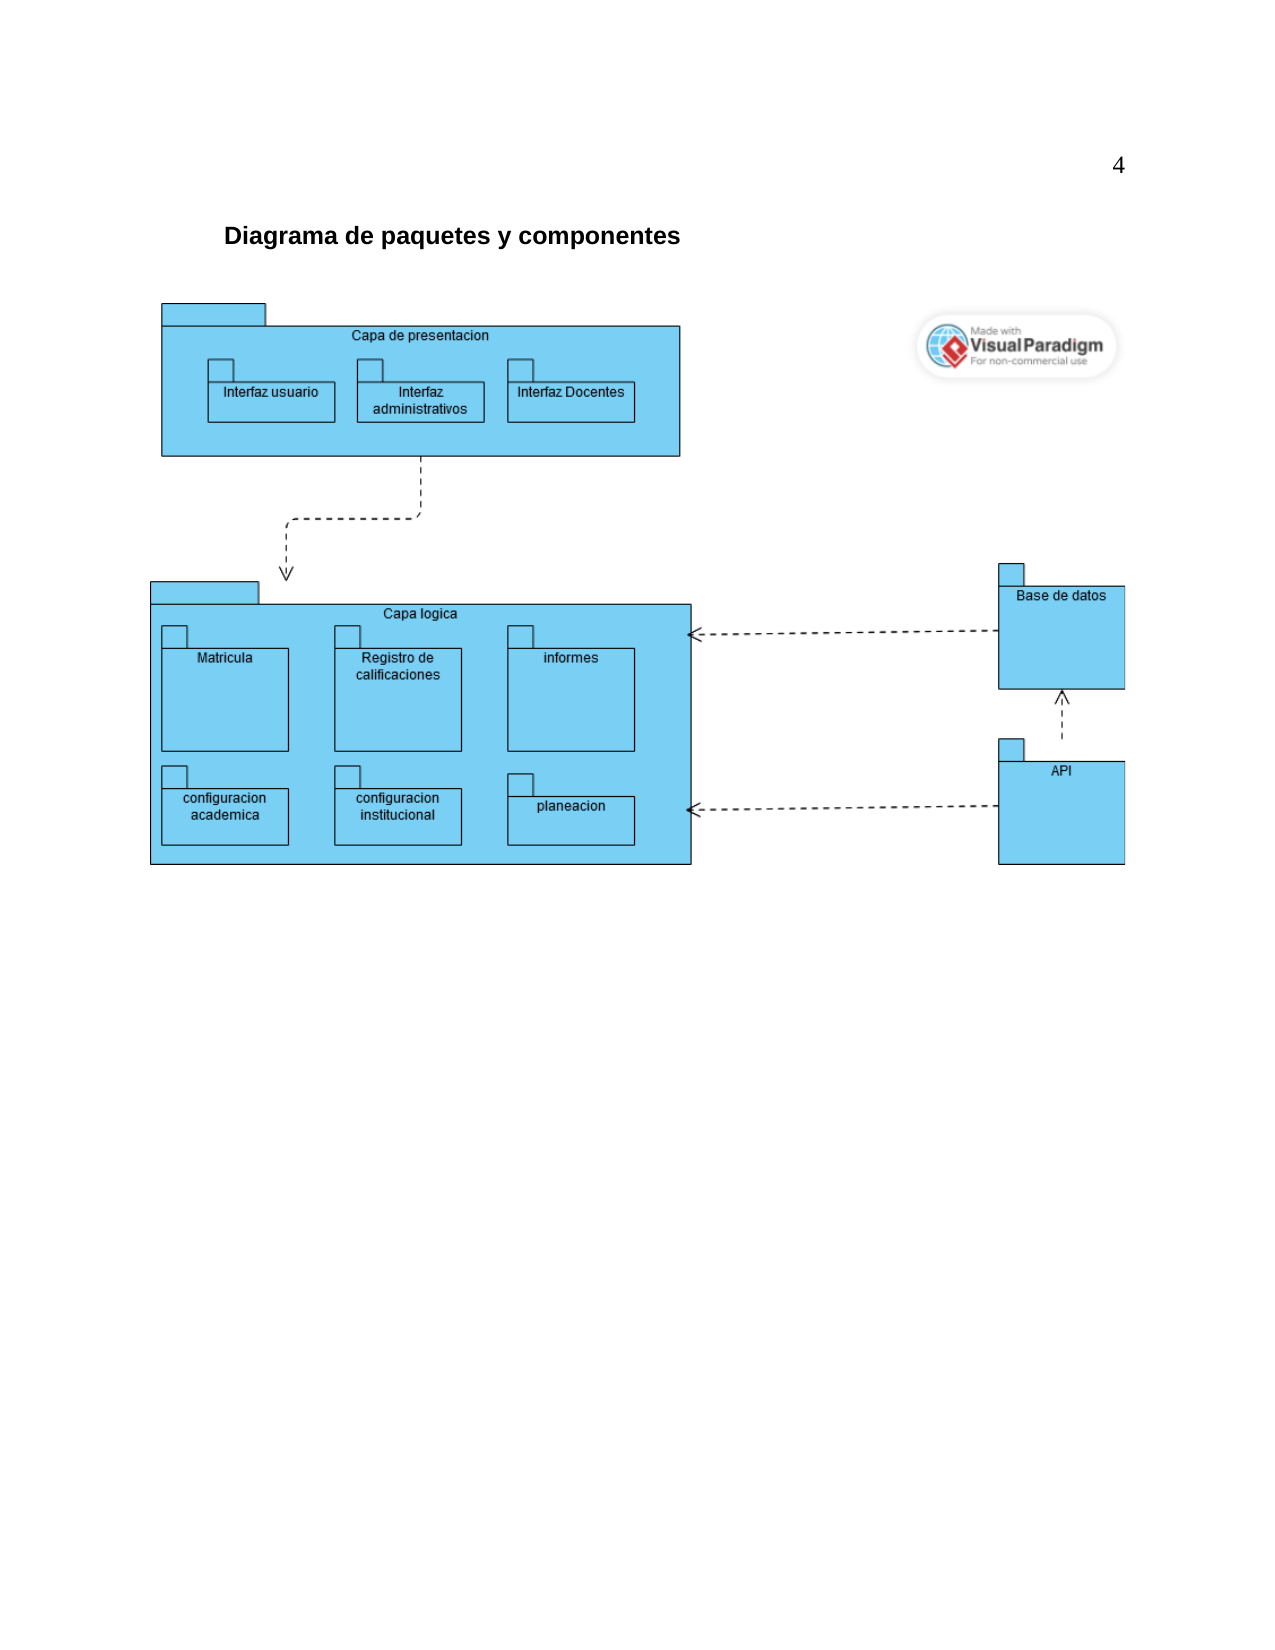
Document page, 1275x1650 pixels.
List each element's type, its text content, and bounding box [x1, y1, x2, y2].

picture [150, 303, 1125, 865]
subtitle Diagrama de paquetes y componentes [150, 221, 1125, 249]
